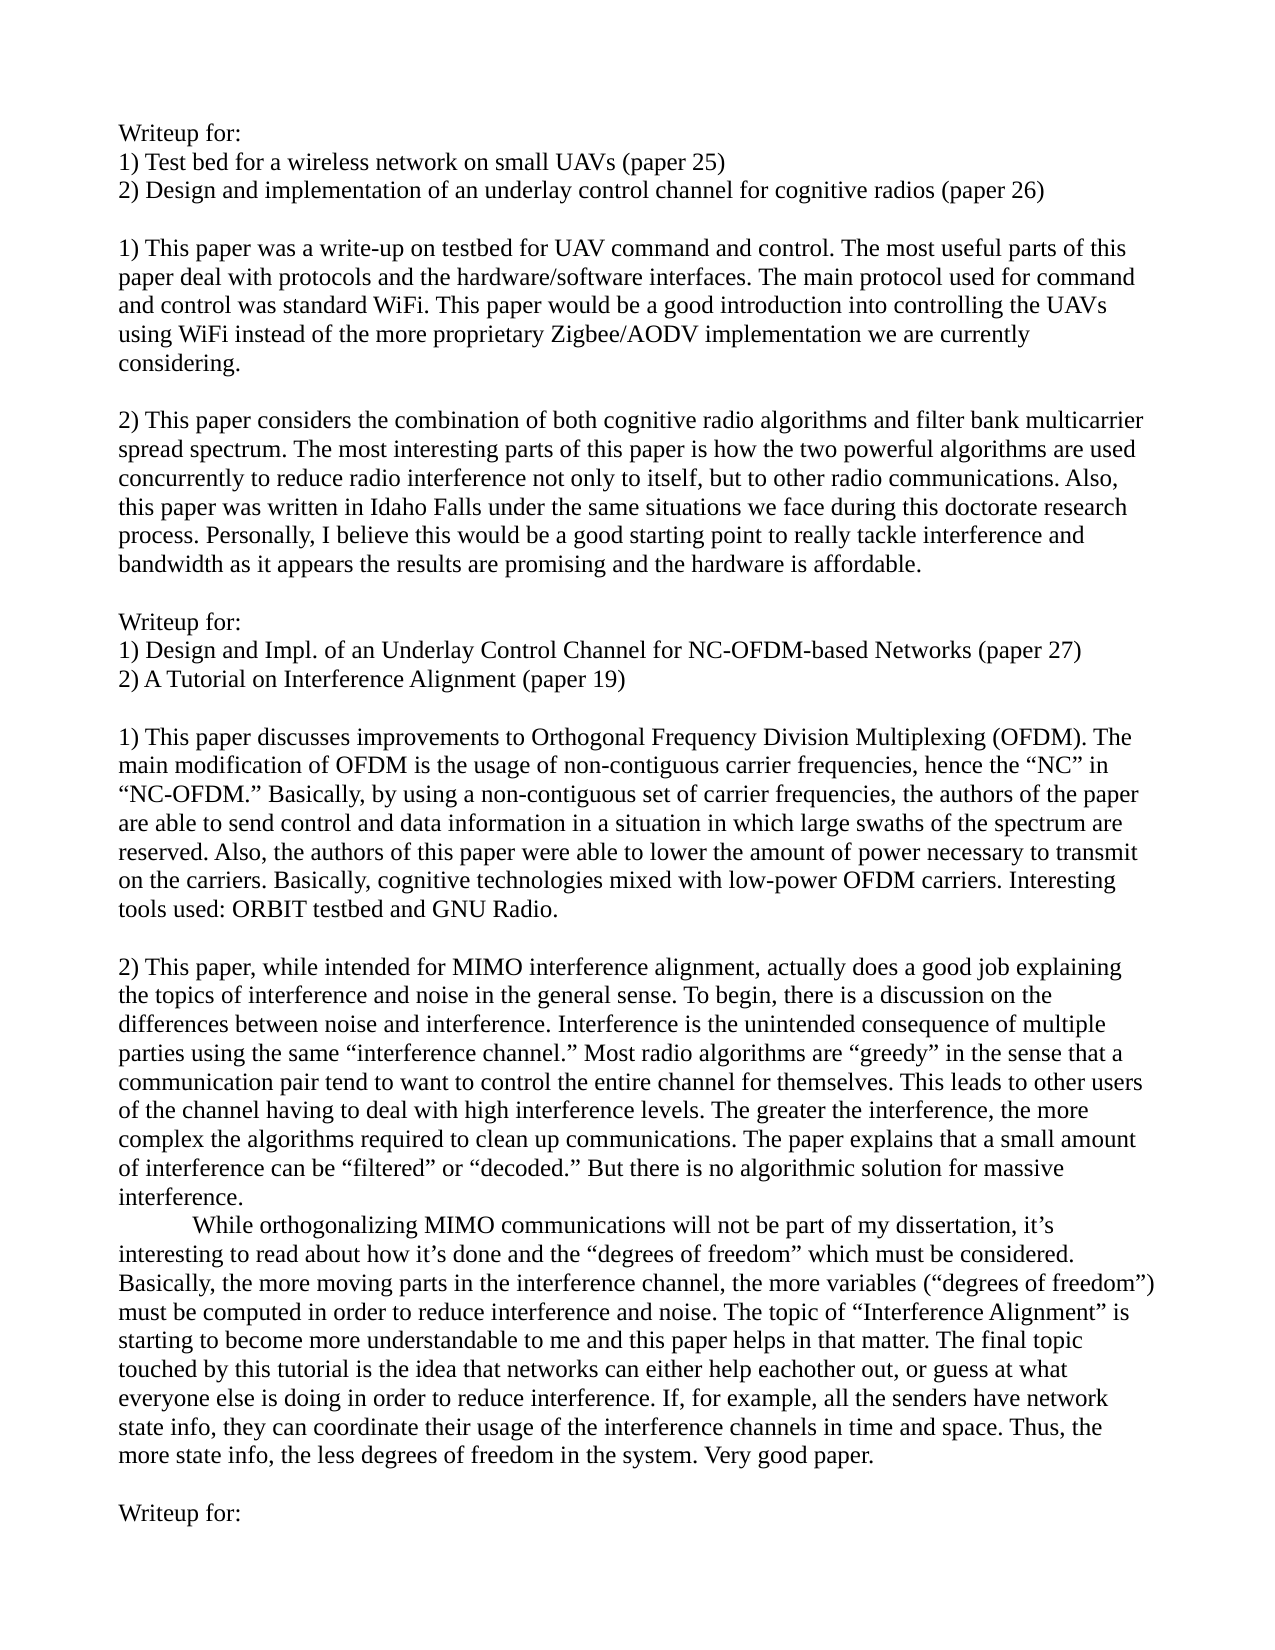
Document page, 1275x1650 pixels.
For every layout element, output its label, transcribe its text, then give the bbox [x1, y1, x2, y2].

text 2) This paper, while intended for MIMO interference alignment, actually does a good job explaining the topics of interference and noise in the general sense. To begin, there is a discussion on the differences between noise and interference. Interference is the unintended consequence of multiple parties using the same “interference channel.” Most radio algorithms are “greedy” in the sense that a communication pair tend to want to control the entire channel for themselves. This leads to other users of the channel having to deal with high interference levels. The greater the interference, the more complex the algorithms required to clean up communications. The paper explains that a small amount of interference can be “filtered” or “decoded.” But there is no algorithmic solution for massive interference. [118, 952, 1157, 1211]
text Writeup for: [118, 118, 1157, 147]
text 1) Design and Impl. of an Underlay Control Channel for NC-OFDM-based Networks (paper 27) [118, 636, 1157, 664]
text 1) This paper discusses improvements to Orthogonal Frequency Division Multiplexing (OFDM). The main modification of OFDM is the usage of non-contiguous carrier frequencies, hence the “NC” in “NC-OFDM.” Basically, by using a non-contiguous set of carrier frequencies, the authors of the paper are able to send control and data information in a situation in which large swaths of the spectrum are reserved. Also, the authors of this paper were able to lower the amount of power necessary to transmit on the carriers. Basically, cognitive technologies mixed with low-power OFDM carriers. Interesting tools used: ORBIT testbed and GNU Radio. [118, 722, 1157, 923]
text 2) A Tutorial on Interference Alignment (paper 19) [118, 664, 1157, 693]
text Writeup for: [118, 1498, 1157, 1527]
text Writeup for: [118, 607, 1157, 636]
text 1) Test bed for a wireless network on small UAVs (paper 25) [118, 147, 1157, 176]
text 2) This paper considers the combination of both cognitive radio algorithms and filter bank multicarrier spread spectrum. The most interesting parts of this paper is how the two powerful algorithms are used concurrently to reduce radio interference not only to itself, but to other radio communications. Also, this paper was written in Idaho Falls under the same situations we face during this doctorate research process. Personally, I believe this would be a good starting point to really tackle interference and bandwidth as it appears the results are promising and the hardware is affordable. [118, 406, 1157, 578]
text 1) This paper was a write-up on testbed for UAV command and control. The most useful parts of this paper deal with protocols and the hardware/software interfaces. The main protocol used for command and control was standard WiFi. This paper would be a good introduction into controlling the UAVs using WiFi instead of the more proprietary Zigbee/AODV implementation we are currently considering. [118, 233, 1157, 377]
text While orthogonalizing MIMO communications will not be part of my dissertation, it’s interesting to read about how it’s done and the “degrees of freedom” which must be considered. Basically, the more moving parts in the interference channel, the more variables (“degrees of freedom”) must be computed in order to reduce interference and noise. The topic of “Interference Alignment” is starting to become more understandable to me and this paper helps in that matter. The final topic touched by this tutorial is the idea that networks can either help eachother out, or guess at what everyone else is doing in order to reduce interference. If, for example, all the senders have network state info, they can coordinate their usage of the interference channels in time and space. Thus, the more state info, the less degrees of freedom in the system. Very good paper. [118, 1211, 1157, 1469]
text 2) Design and implementation of an underlay control channel for cognitive radios (paper 26) [118, 176, 1157, 204]
